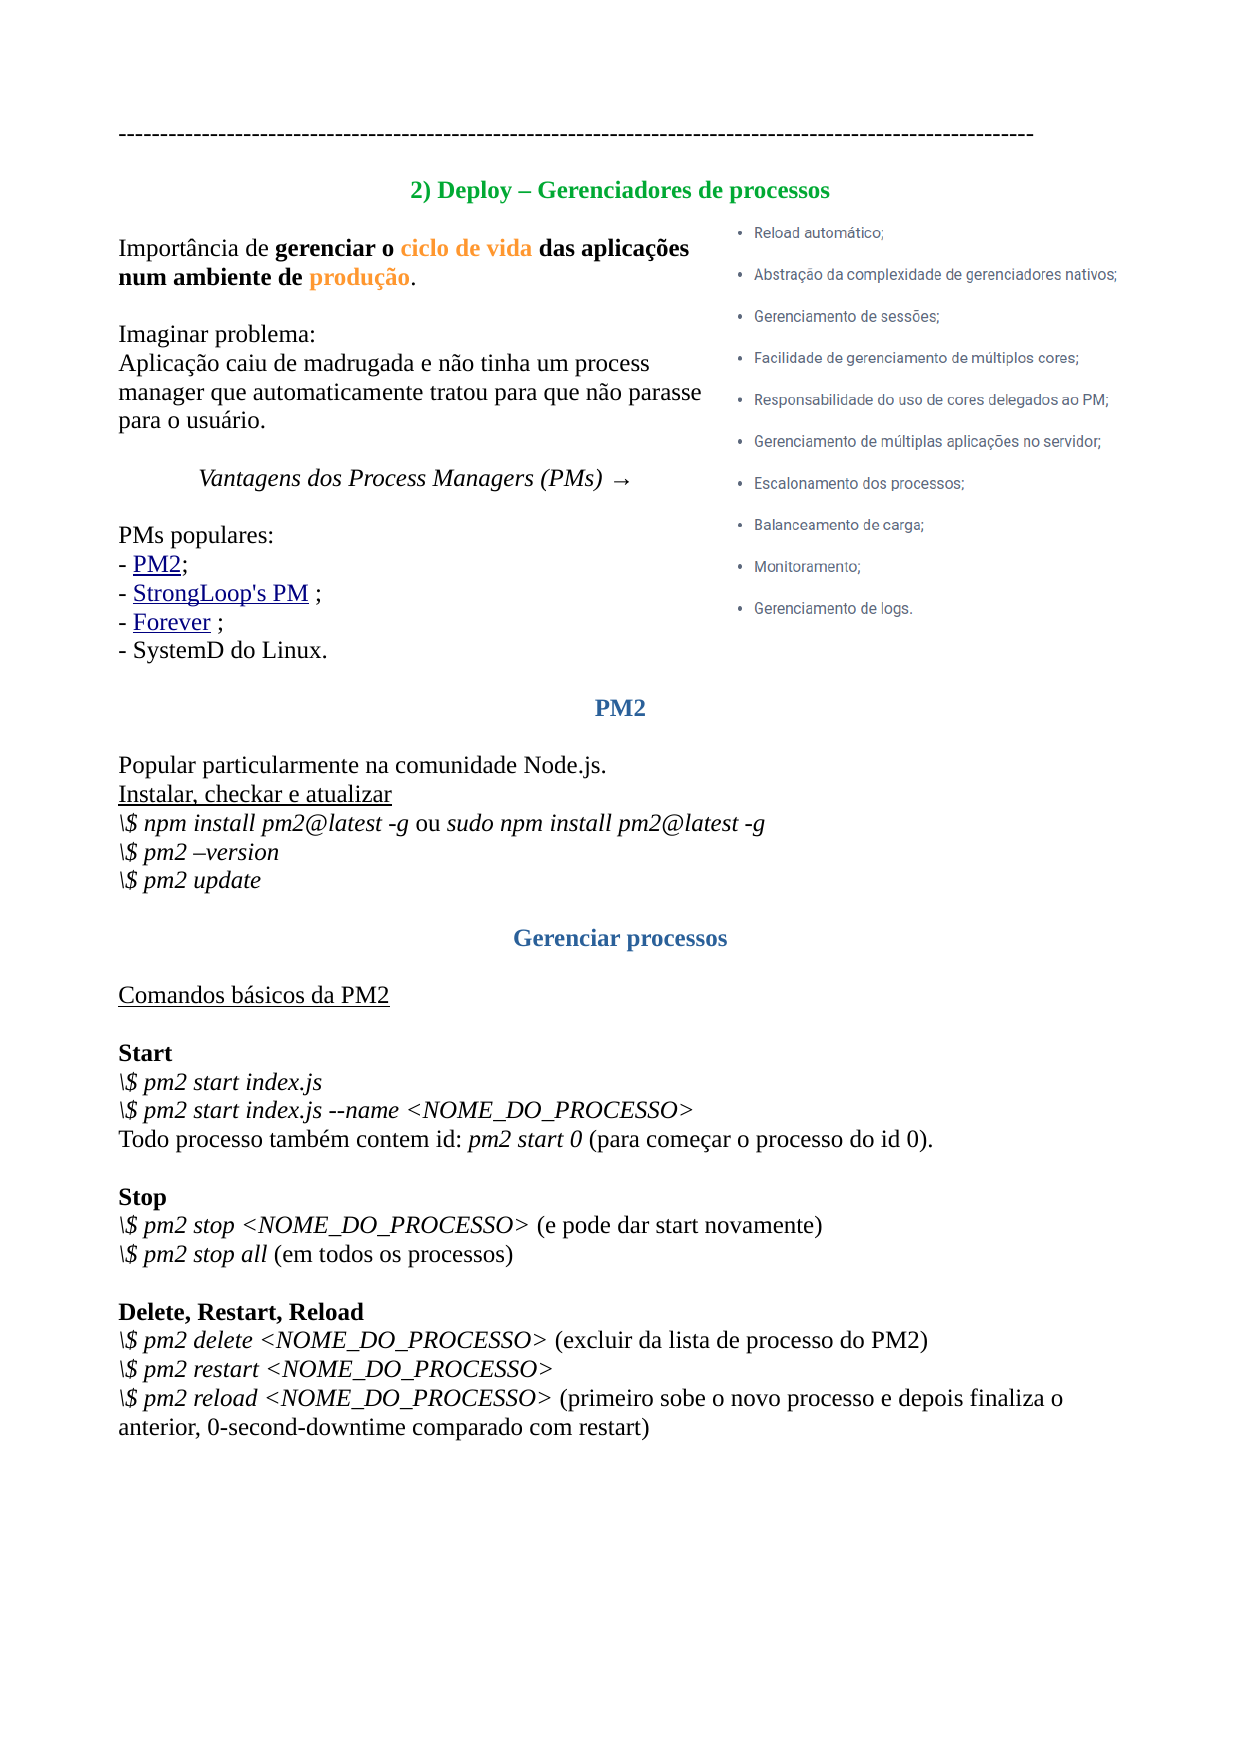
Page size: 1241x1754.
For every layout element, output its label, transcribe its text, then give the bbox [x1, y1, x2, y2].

text Start [118, 1038, 1122, 1067]
text \$ npm install pm2@latest -g ou sudo npm install pm2@latest -g [118, 808, 1122, 837]
text Aplicação caiu de madrugada e não tinha um process manager que automaticamente tratou para que não parasse para o usuário. [118, 348, 722, 434]
picture [722, 213, 1132, 619]
text \$ pm2 update [118, 866, 1122, 894]
text \$ pm2 stop <NOME_DO_PROCESSO> (e pode dar start novamente) [118, 1211, 1122, 1239]
text \$ pm2 start index.js [118, 1067, 1122, 1096]
text \$ pm2 restart <NOME_DO_PROCESSO> [118, 1354, 1122, 1383]
text \$ pm2 –version [118, 837, 1122, 866]
text Importância de gerenciar o ciclo de vida das aplicações num ambiente de produção. [118, 233, 722, 291]
text Gerenciar processos [118, 923, 1122, 952]
text - Forever ; [118, 607, 1122, 636]
text 2) Deploy – Gerenciadores de processos [118, 176, 1122, 204]
text Comandos básicos da PM2 [118, 981, 1122, 1009]
text \$ pm2 delete <NOME_DO_PROCESSO> (excluir da lista de processo do PM2) [118, 1326, 1122, 1354]
text Popular particularmente na comunidade Node.js. [118, 751, 1122, 779]
text Imaginar problema: [118, 319, 722, 348]
text -------------------------------------------------------------------------------------------------------------- [118, 118, 1122, 147]
text \$ pm2 start index.js --name <NOME_DO_PROCESSO> [118, 1096, 1122, 1124]
text PMs populares: [118, 521, 722, 549]
text Delete, Restart, Reload [118, 1297, 1122, 1326]
text \$ pm2 reload <NOME_DO_PROCESSO> (primeiro sobe o novo processo e depois finaliza o anterior, 0-second-downtime comparado com restart) [118, 1383, 1122, 1441]
text - SystemD do Linux. [118, 636, 1122, 664]
text PM2 [118, 693, 1122, 722]
text \$ pm2 stop all (em todos os processos) [118, 1239, 1122, 1268]
text Instalar, checkar e atualizar [118, 779, 1122, 808]
text Stop [118, 1182, 1122, 1211]
text - PM2; [118, 549, 722, 578]
text Vantagens dos Process Managers (PMs) → [118, 463, 722, 492]
text - StrongLoop's PM ; [118, 578, 722, 607]
text Todo processo também contem id: pm2 start 0 (para começar o processo do id 0). [118, 1124, 1122, 1153]
